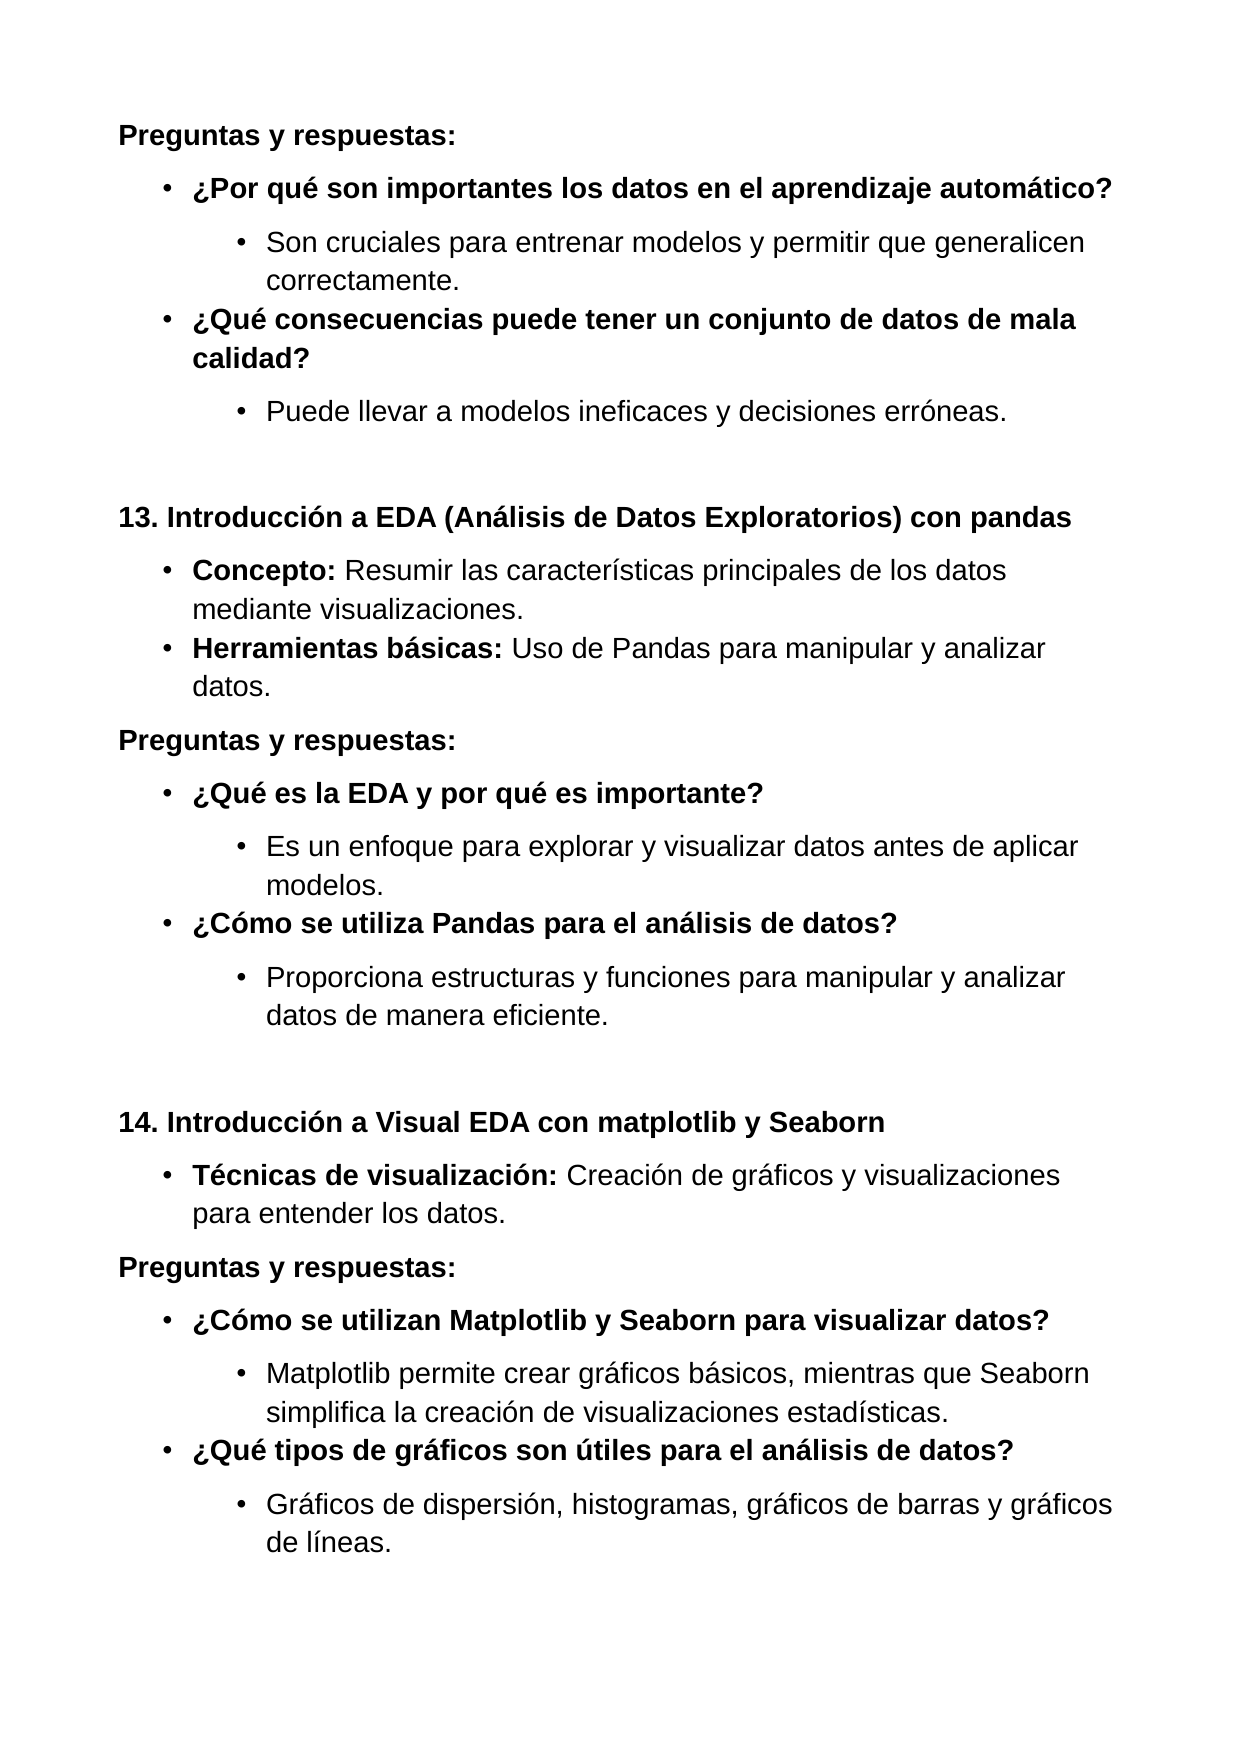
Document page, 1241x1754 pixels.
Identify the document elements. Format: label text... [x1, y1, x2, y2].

subtitle 14. Introducción a Visual EDA con matplotlib y Seaborn [118, 1104, 1122, 1138]
list Matplotlib permite crear gráficos básicos, mientras que Seaborn simplifica la creación de visualizaciones estadísticas. [236, 1356, 1122, 1428]
list Es un enfoque para explorar y visualizar datos antes de aplicar modelos. [236, 829, 1122, 901]
list Son cruciales para entrenar modelos y permitir que generalicen correctamente. [236, 224, 1122, 297]
list Técnicas de visualización: Creación de gráficos y visualizaciones para entender los datos. [162, 1158, 1122, 1230]
list ¿Cómo se utiliza Pandas para el análisis de datos? [162, 906, 1122, 940]
list ¿Qué es la EDA y por qué es importante? [162, 776, 1122, 809]
list Concepto: Resumir las características principales de los datos mediante visualizaciones. [162, 553, 1122, 626]
list ¿Por qué son importantes los datos en el aprendizaje automático? [162, 171, 1122, 205]
subtitle 13. Introducción a EDA (Análisis de Datos Exploratorios) con pandas [118, 500, 1122, 534]
subtitle Preguntas y respuestas: [118, 118, 1122, 152]
subtitle Preguntas y respuestas: [118, 1249, 1122, 1283]
list ¿Qué tipos de gráficos son útiles para el análisis de datos? [162, 1433, 1122, 1467]
subtitle Preguntas y respuestas: [118, 722, 1122, 756]
list Herramientas básicas: Uso de Pandas para manipular y analizar datos. [162, 631, 1122, 703]
list ¿Cómo se utilizan Matplotlib y Seaborn para visualizar datos? [162, 1303, 1122, 1336]
list Proporciona estructuras y funciones para manipular y analizar datos de manera eficiente. [236, 959, 1122, 1032]
list Puede llevar a modelos ineficaces y decisiones erróneas. [236, 394, 1122, 427]
list ¿Qué consecuencias puede tener un conjunto de datos de mala calidad? [162, 302, 1122, 374]
list Gráficos de dispersión, histogramas, gráficos de barras y gráficos de líneas. [236, 1487, 1122, 1559]
